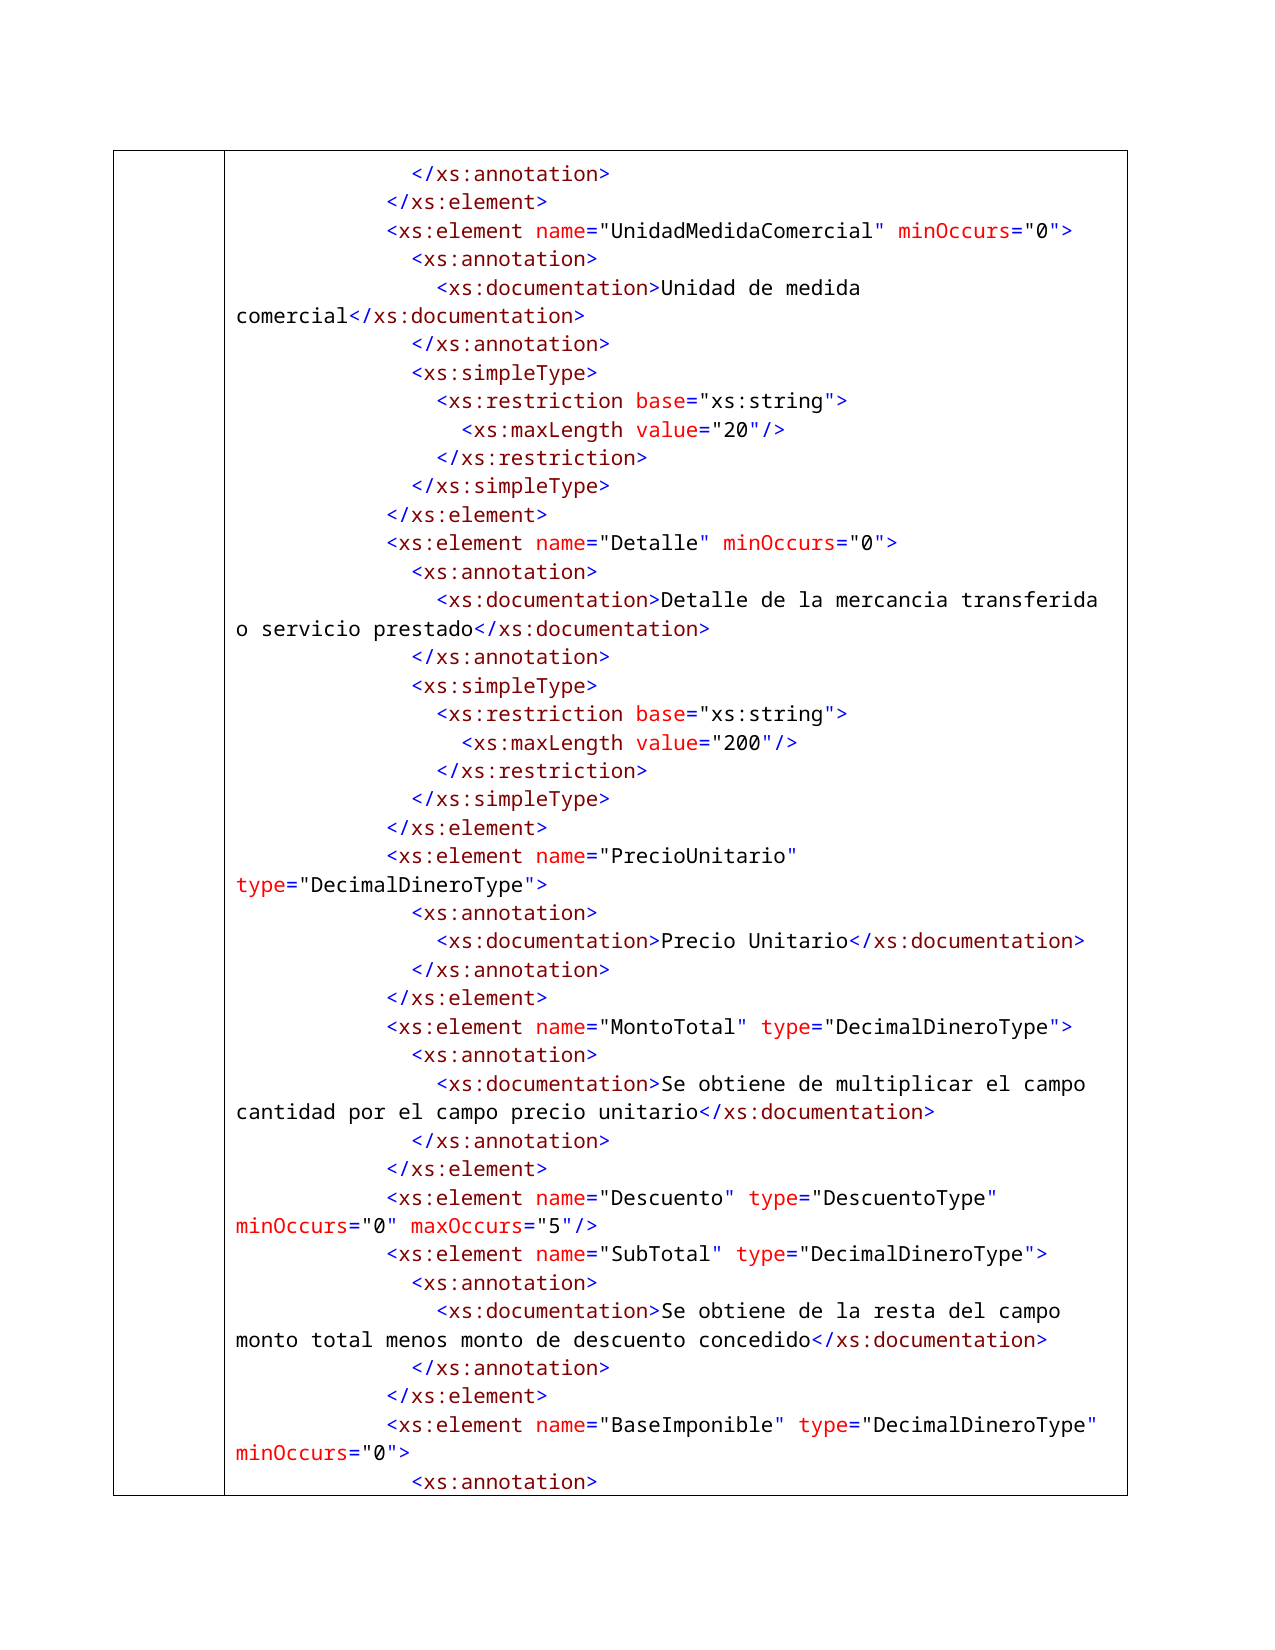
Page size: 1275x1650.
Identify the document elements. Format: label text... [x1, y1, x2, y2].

table_cell </xs:annotation> </xs:element> <xs:element name="UnidadMedidaComercial" minOccurs="0"> <xs:annotation> <xs:documentation>Unidad de medida comercial</xs:documentation> </xs:annotation> <xs:simpleType> <xs:restriction base="xs:string"> <xs:maxLength value="20"/> </xs:restriction> </xs:simpleType> </xs:element> <xs:element name="Detalle" minOccurs="0"> <xs:annotation> <xs:documentation>Detalle de la mercancia transferida o servicio prestado</xs:documentation> </xs:annotation> <xs:simpleType> <xs:restriction base="xs:string"> <xs:maxLength value="200"/> </xs:restriction> </xs:simpleType> </xs:element> <xs:element name="PrecioUnitario" type="DecimalDineroType"> <xs:annotation> <xs:documentation>Precio Unitario</xs:documentation> </xs:annotation> </xs:element> <xs:element name="MontoTotal" type="DecimalDineroType"> <xs:annotation> <xs:documentation>Se obtiene de multiplicar el campo cantidad por el campo precio unitario</xs:documentation> </xs:annotation> </xs:element> <xs:element name="Descuento" type="DescuentoType" minOccurs="0" maxOccurs="5"/> <xs:element name="SubTotal" type="DecimalDineroType"> <xs:annotation> <xs:documentation>Se obtiene de la resta del campo monto total menos monto de descuento concedido</xs:documentation> </xs:annotation> </xs:element> <xs:element name="BaseImponible" type="DecimalDineroType" minOccurs="0"> <xs:annotation> [225, 151, 1127, 1495]
table_cell [114, 151, 224, 1495]
